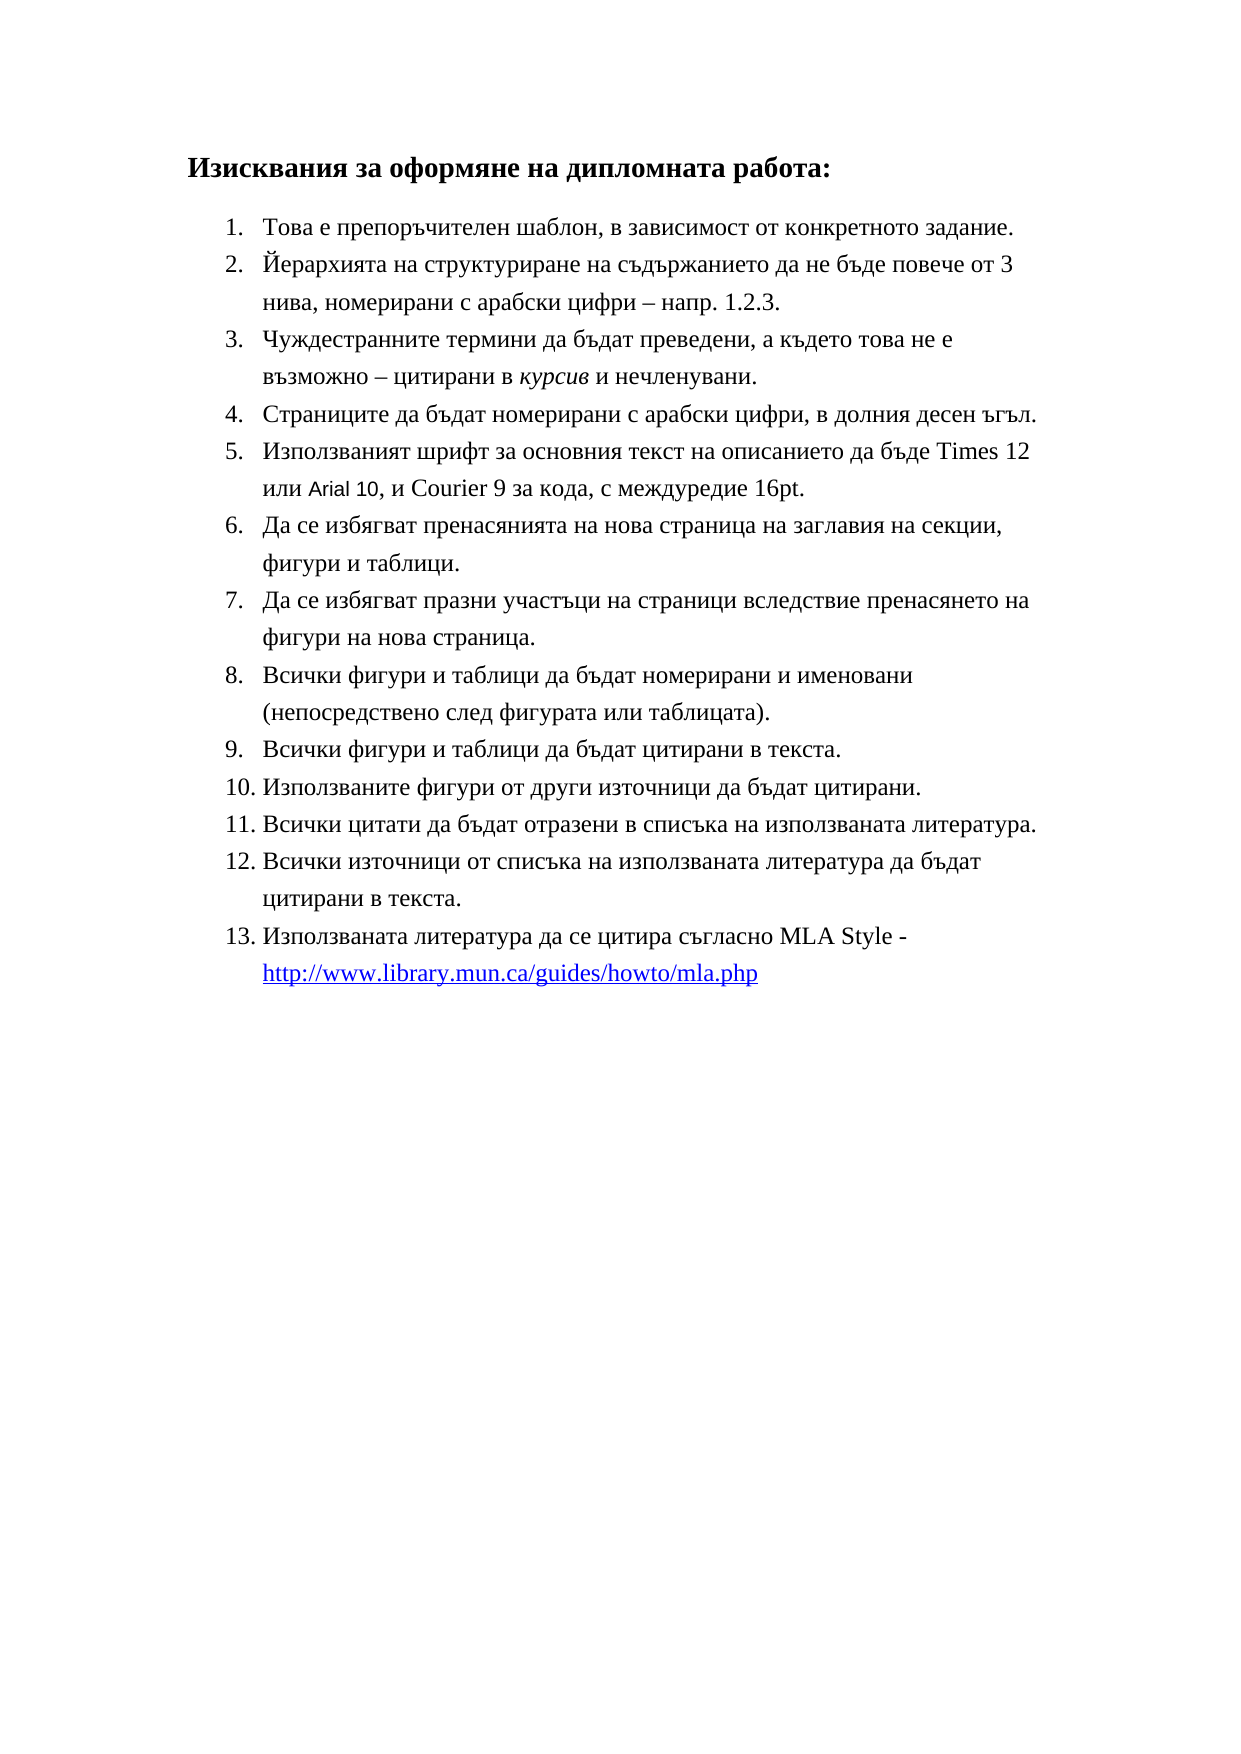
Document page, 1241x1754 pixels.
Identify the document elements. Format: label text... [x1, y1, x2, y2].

list Да се избягват празни участъци на страници вследствие пренасянето на фигури на нова страница. [225, 585, 1053, 651]
list Всички фигури и таблици да бъдат номерирани и именовани (непосредствено след фигурата или таблицата). [225, 660, 1053, 726]
list Всички източници от списъка на използваната литература да бъдат цитирани в текста. [225, 846, 1053, 912]
text Изисквания за оформяне на дипломната работа: [187, 150, 1053, 183]
list Използваната литература да се цитира съгласно MLA Style - http://www.library.mun.ca/guides/howto/mla.php [225, 921, 1053, 987]
list Страниците да бъдат номерирани с арабски цифри, в долния десен ъгъл. [225, 399, 1053, 427]
list Йерархията на структуриране на съдържанието да не бъде повече от 3 нива, номерирани с арабски цифри – напр. 1.2.3. [225, 249, 1053, 316]
list Всички фигури и таблици да бъдат цитирани в текста. [225, 734, 1053, 763]
list Това е препоръчителен шаблон, в зависимост от конкретното задание. [225, 212, 1053, 241]
list Всички цитати да бъдат отразени в списъка на използваната литература. [225, 809, 1053, 838]
list Използваните фигури от други източници да бъдат цитирани. [225, 772, 1053, 800]
list Да се избягват пренасянията на нова страница на заглавия на секции, фигури и таблици. [225, 511, 1053, 577]
list Чуждестранните термини да бъдат преведени, а където това не е възможно – цитирани в курсив и нечленувани. [225, 324, 1053, 390]
list Използваният шрифт за основния текст на описанието да бъде Times 12 или Arial 10, и Courier 9 за кода, с междуредие 16pt. [225, 436, 1053, 502]
